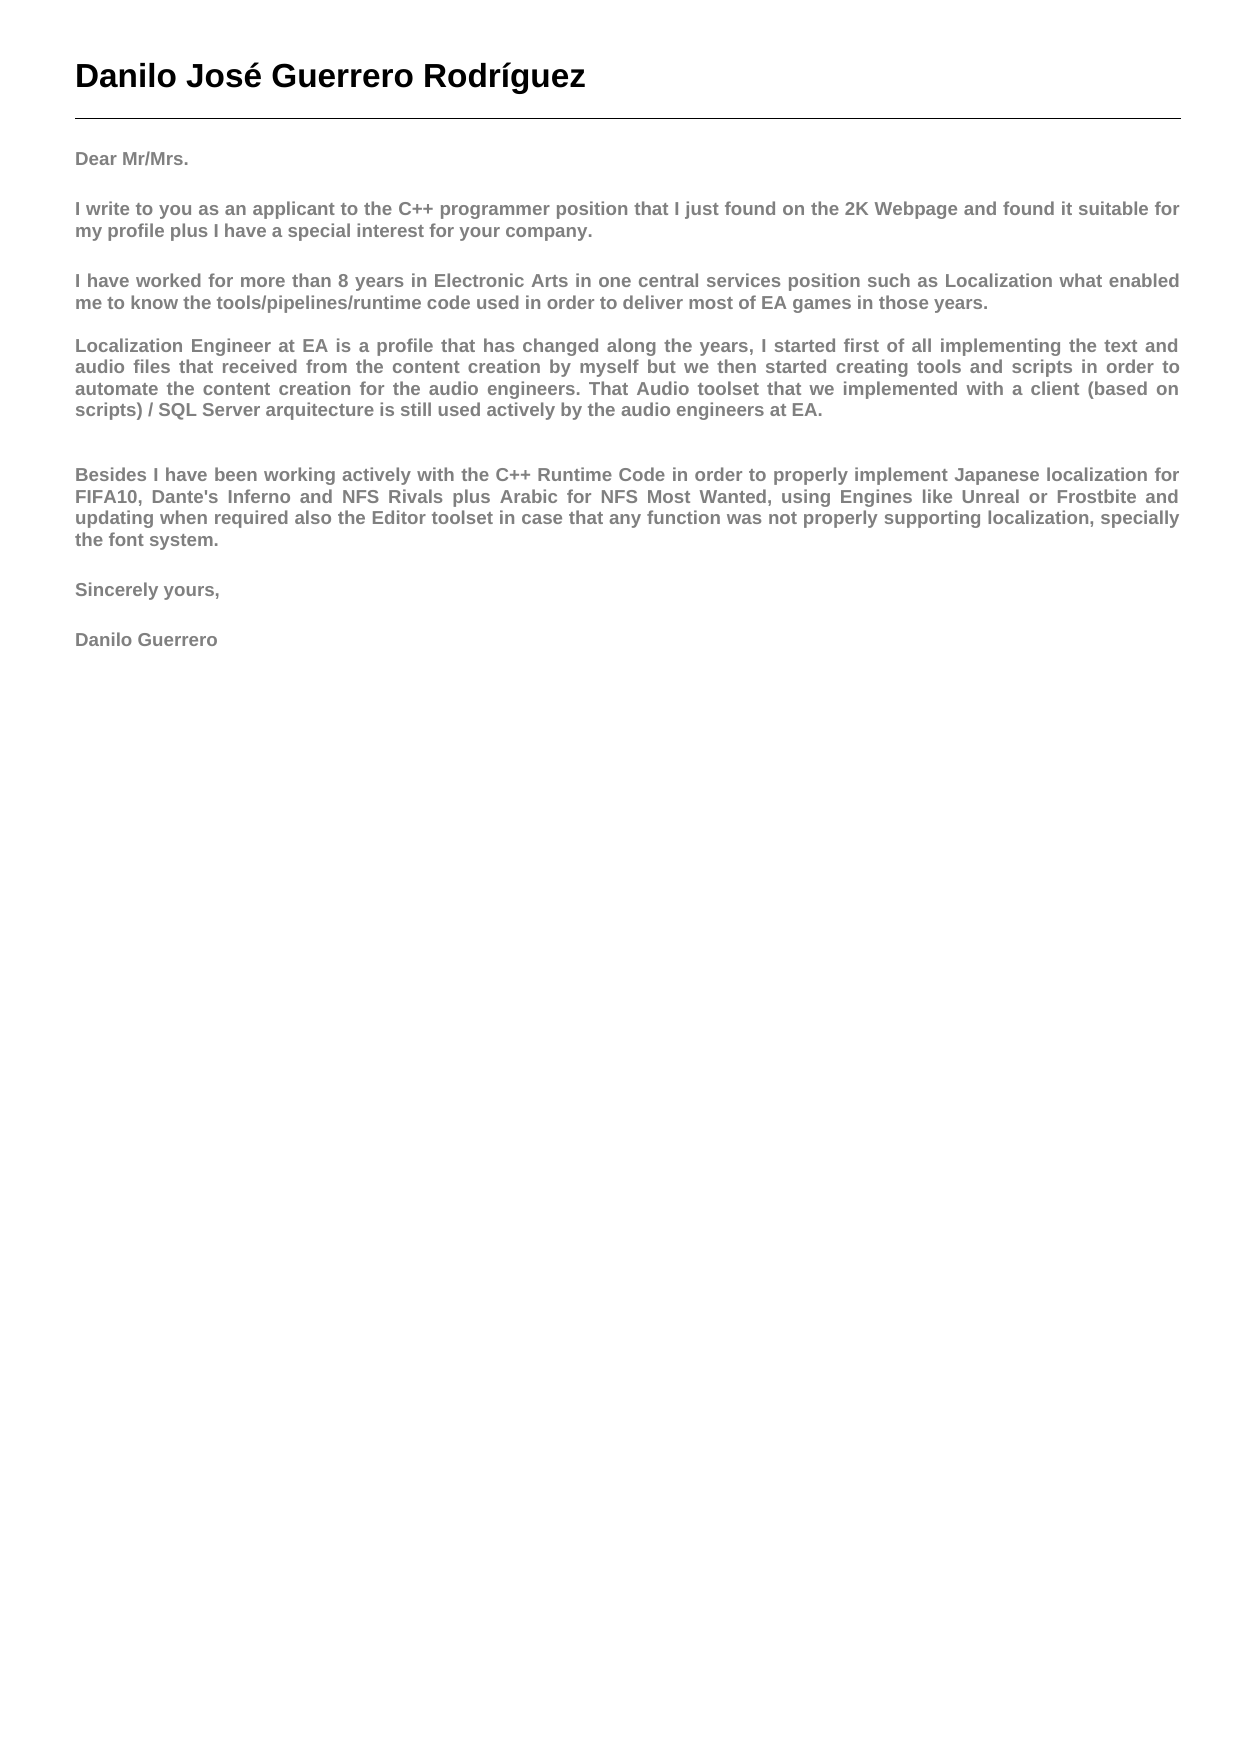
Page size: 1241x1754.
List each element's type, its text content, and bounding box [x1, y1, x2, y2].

text Localization Engineer at EA is a profile that has changed along the years, I started first of all implementing the text and audio files that received from the content creation by myself but we then started creating tools and scripts in order to automate the content creation for the audio engineers. That Audio toolset that we implemented with a client (based on scripts) / SQL Server arquitecture is still used actively by the audio engineers at EA. [75, 334, 1181, 421]
text Besides I have been working actively with the C++ Runtime Code in order to properly implement Japanese localization for FIFA10, Dante's Inferno and NFS Rivals plus Arabic for NFS Most Wanted, using Engines like Unreal or Frostbite and updating when required also the Editor toolset in case that any function was not properly supporting localization, specially the font system. [75, 464, 1181, 550]
text Danilo Guerrero [75, 629, 1181, 651]
text I write to you as an applicant to the C++ programmer position that I just found on the 2K Webpage and found it suitable for my profile plus I have a special interest for your company. [75, 198, 1181, 241]
text Danilo José Guerrero Rodríguez [75, 56, 1181, 94]
text I have worked for more than 8 years in Electronic Arts in one central services position such as Localization what enabled me to know the tools/pipelines/runtime code used in order to deliver most of EA games in those years. [75, 270, 1181, 313]
text Dear Mr/Mrs. [75, 148, 1181, 169]
text Sincerely yours, [75, 579, 1181, 601]
